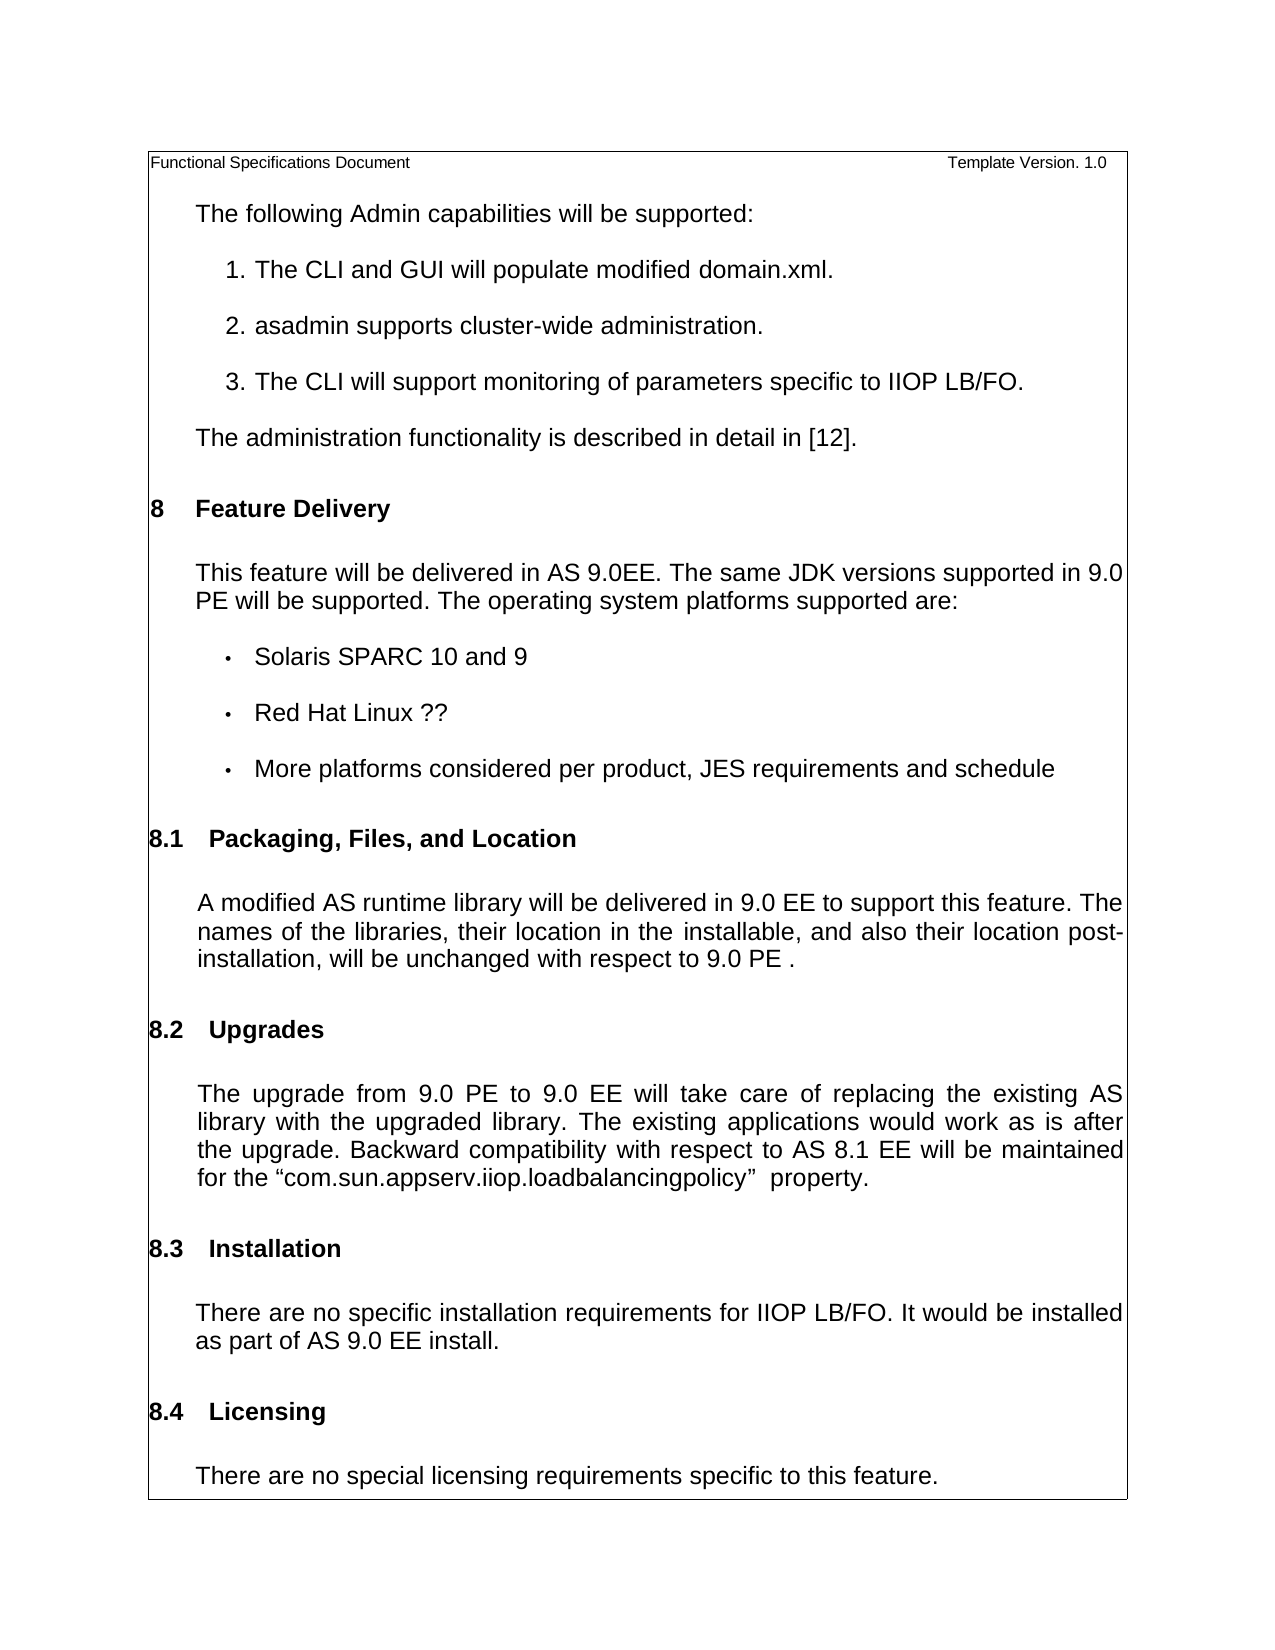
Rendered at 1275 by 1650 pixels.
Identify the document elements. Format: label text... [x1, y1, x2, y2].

subtitle Feature Delivery [150, 494, 1125, 522]
subtitle Licensing [149, 1397, 1125, 1426]
subtitle Installation [149, 1235, 1125, 1263]
list The CLI and GUI will populate modified domain.xml. [225, 256, 1125, 284]
text There are no specific installation requirements for IIOP LB/FO. It would be installed as part of AS 9.0 EE install. [195, 1299, 1125, 1355]
text This feature will be delivered in AS 9.0EE. The same JDK versions supported in 9.0 PE will be supported. The operating system platforms supported are: [195, 558, 1125, 614]
list asadmin supports cluster-wide administration. [225, 312, 1125, 340]
text There are no special licensing requirements specific to this feature. [195, 1462, 1125, 1489]
text A modified AS runtime library will be delivered in 9.0 EE to support this feature. The names of the libraries, their location in the installable, and also their location post-installation, will be unchanged with respect to 9.0 PE . [197, 889, 1125, 973]
subtitle Upgrades [149, 1016, 1125, 1044]
list Red Hat Linux ?? [225, 699, 1125, 727]
list Solaris SPARC 10 and 9 [225, 643, 1125, 671]
list More platforms considered per product, JES requirements and schedule [225, 755, 1125, 783]
text The upgrade from 9.0 PE to 9.0 EE will take care of replacing the existing AS library with the upgraded library. The existing applications would work as is after the upgrade. Backward compatibility with respect to AS 8.1 EE will be maintained for the “com.sun.appserv.iiop.loadbalancingpolicy” property. [197, 1080, 1125, 1192]
subtitle Packaging, Files, and Location [149, 825, 1125, 853]
text The following Admin capabilities will be supported: [195, 200, 1125, 228]
text The administration functionality is described in detail in [12]. [195, 424, 1125, 452]
list The CLI will support monitoring of parameters specific to IIOP LB/FO. [225, 368, 1125, 396]
